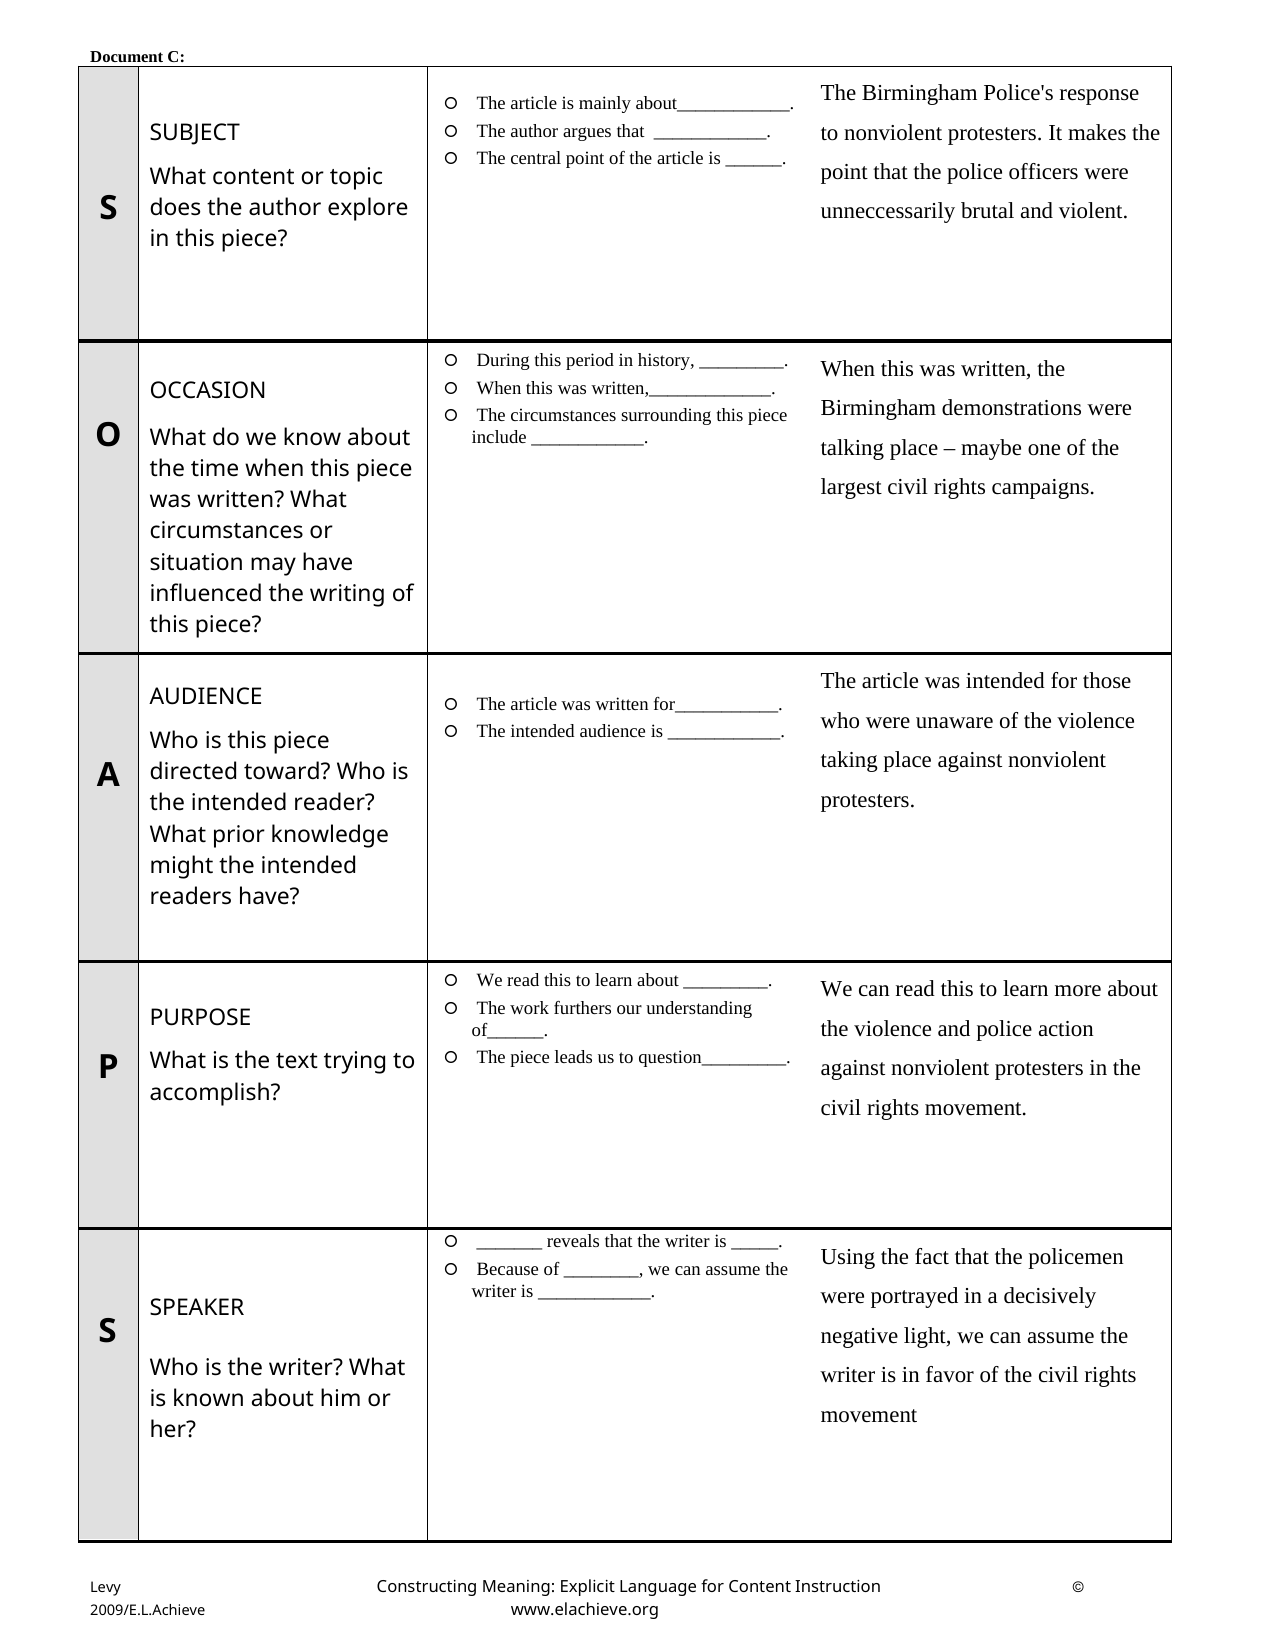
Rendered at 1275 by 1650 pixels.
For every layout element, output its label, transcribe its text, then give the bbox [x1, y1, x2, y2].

table_cell We can read this to learn more about the violence and police action against nonviolent protesters in the civil rights movement. [809, 963, 1171, 1227]
table_cell P [79, 963, 138, 1227]
table_cell OCCASION What do we know about the time when this piece was written? What circumstances or situation may have influenced the writing of this piece? [139, 343, 427, 652]
table_cell We read this to learn about _________. The work furthers our understanding of______. The piece leads us to question_________. [428, 963, 809, 1227]
table_header S [79, 67, 138, 339]
table_cell O [79, 343, 138, 652]
table_cell When this was written, the Birmingham demonstrations were talking place – maybe one of the largest civil rights campaigns. [809, 343, 1171, 652]
table_cell AUDIENCE Who is this piece directed toward? Who is the intended reader? What prior knowledge might the intended readers have? [139, 655, 427, 960]
table_header The article is mainly about____________. The author argues that ____________. The central point of the article is ______. [428, 67, 809, 339]
table_header SUBJECT What content or topic does the author explore in this piece? [139, 67, 427, 339]
table_cell PURPOSE What is the text trying to accomplish? [139, 963, 427, 1227]
text Document C: [90, 46, 1185, 66]
table_cell A [79, 655, 138, 960]
table_header The Birmingham Police's response to nonviolent protesters. It makes the point that the police officers were unneccessarily brutal and violent. [809, 67, 1171, 339]
table_cell _______ reveals that the writer is _____. Because of ________, we can assume the writer is ____________. [428, 1230, 809, 1539]
table_cell S [79, 1230, 138, 1539]
table_cell The article was written for___________. The intended audience is ____________. [428, 655, 809, 960]
table_cell The article was intended for those who were unaware of the violence taking place against nonviolent protesters. [809, 655, 1171, 960]
table_cell SPEAKER Who is the writer? What is known about him or her? [139, 1230, 427, 1539]
table_cell Using the fact that the policemen were portrayed in a decisively negative light, we can assume the writer is in favor of the civil rights movement [809, 1230, 1171, 1539]
table_cell During this period in history, _________. When this was written,_____________. The circumstances surrounding this piece include ____________. [428, 343, 809, 652]
